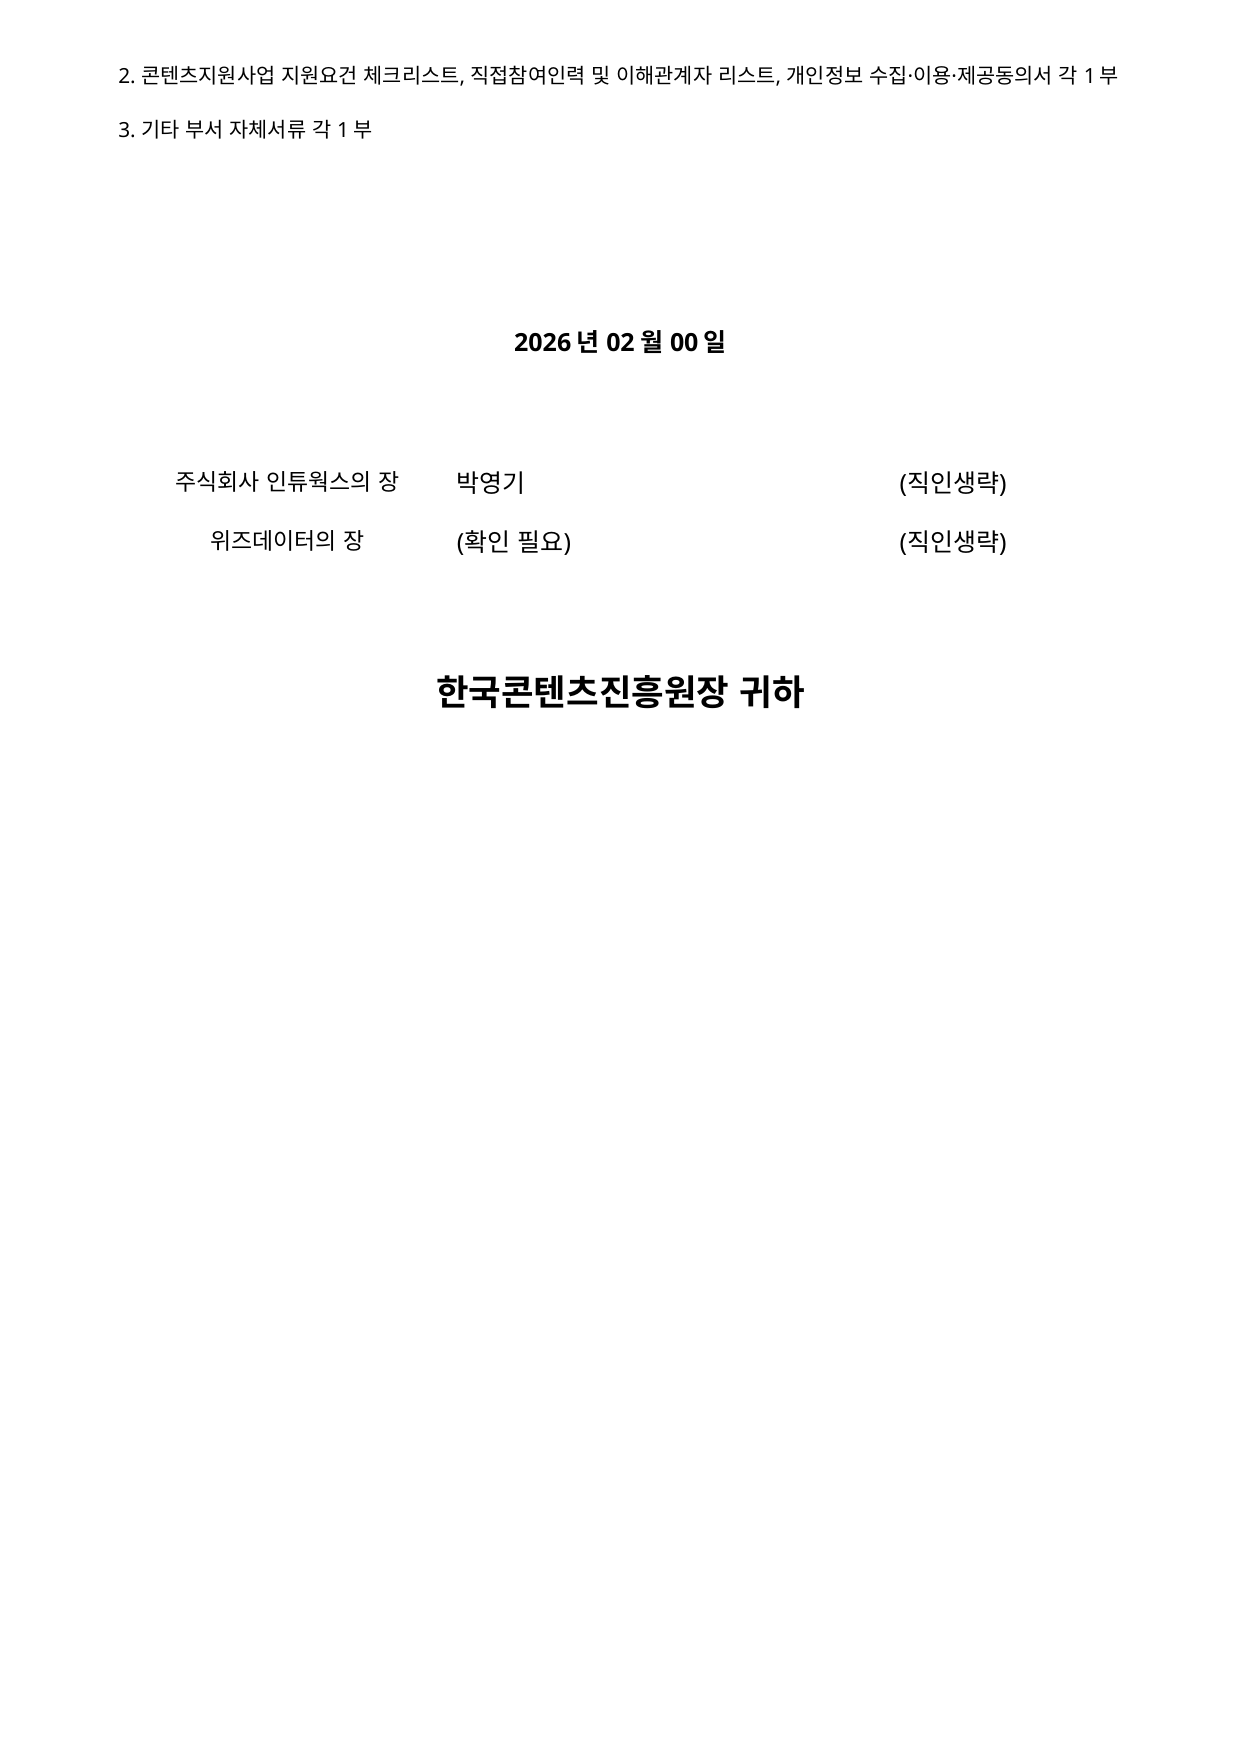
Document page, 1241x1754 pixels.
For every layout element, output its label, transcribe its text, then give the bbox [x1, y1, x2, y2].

text 2026년 02월 00일 [118, 323, 1122, 359]
text 3. 기타 부서 자체서류 각 1부 [118, 113, 1122, 144]
table_header 박영기 [454, 461, 786, 520]
table_cell (확인 필요) [454, 520, 786, 579]
text 2. 콘텐츠지원사업 지원요건 체크리스트, 직접참여인력 및 이해관계자 리스트, 개인정보 수집·이용·제공동의서 각 1부 [118, 59, 1122, 89]
table_header 주식회사 인튜웍스의 장 [121, 461, 454, 520]
table_cell (직인생략) [786, 520, 1119, 579]
table_cell 위즈데이터의 장 [121, 520, 454, 579]
table_header (직인생략) [786, 461, 1119, 520]
text 한국콘텐츠진흥원장 귀하 [118, 664, 1122, 716]
